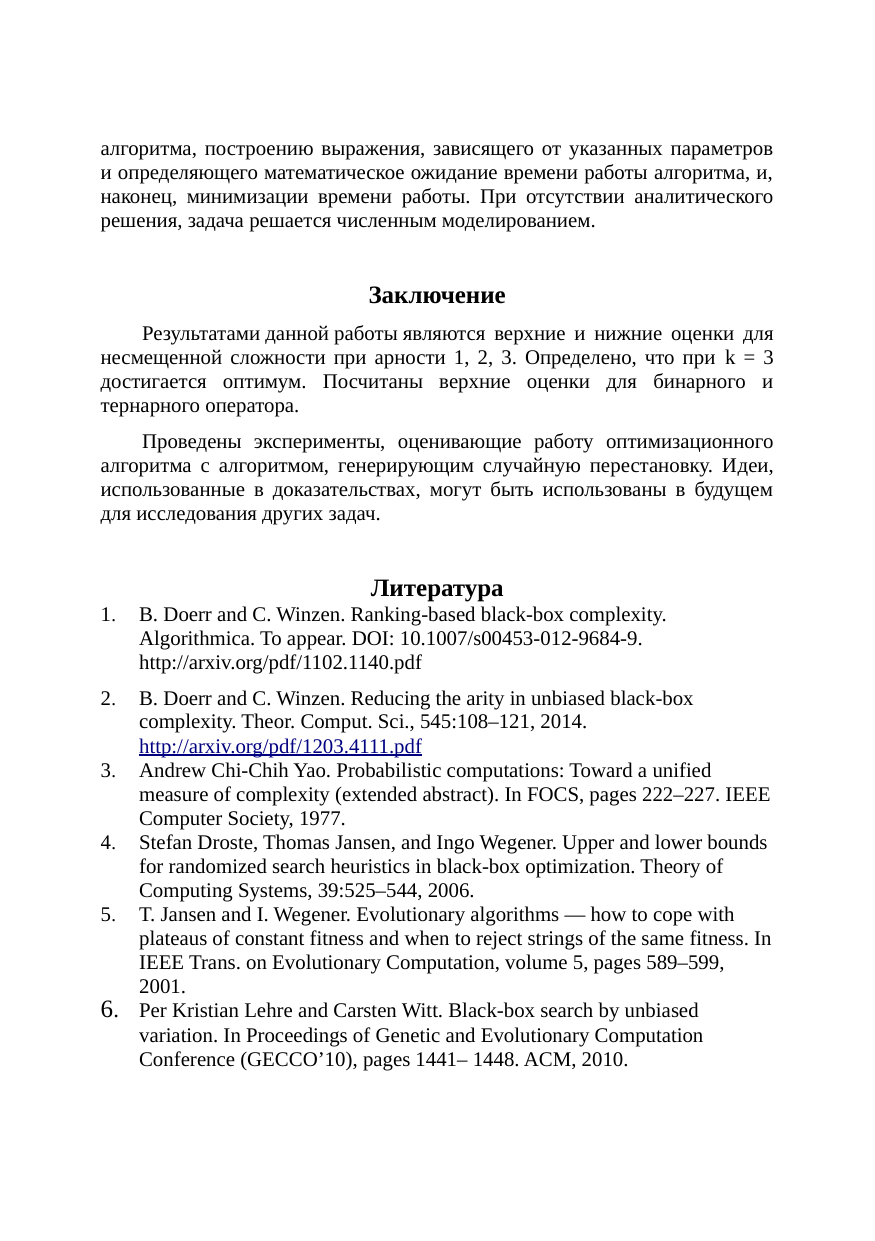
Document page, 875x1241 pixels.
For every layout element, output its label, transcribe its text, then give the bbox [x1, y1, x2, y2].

list Andrew Chi-Chih Yao. Probabilistic computations: Toward a unified measure of complexity (extended abstract). In FOCS, pages 222–227. IEEE Computer Society, 1977. [100, 758, 774, 830]
subtitle Заключение [100, 280, 774, 308]
list Stefan Droste, Thomas Jansen, and Ingo Wegener. Upper and lower bounds for randomized search heuristics in black-box optimization. Theory of Computing Systems, 39:525–544, 2006. [100, 830, 774, 902]
list T. Jansen and I. Wegener. Evolutionary algorithms — how to cope with plateaus of constant fitness and when to reject strings of the same fitness. In IEEE Trans. on Evolutionary Computation, volume 5, pages 589–599, 2001. [100, 902, 774, 998]
list Per Kristian Lehre and Carsten Witt. Black-box search by unbiased variation. In Proceedings of Genetic and Evolutionary Computation Conference (GECCO’10), pages 1441– 1448. ACM, 2010. [100, 998, 774, 1071]
text алгоритма, построению выражения, зависящего от указанных параметров и определяющего математическое ожидание времени работы алгоритма, и, наконец, минимизации времени работы. При отсутствии аналитического решения, задача решается численным моделированием. [100, 136, 774, 232]
text Литература [100, 573, 774, 601]
text Проведены эксперименты, оценивающие работу оптимизационного алгоритма с алгоритмом, генерирующим случайную перестановку. Идеи, использованные в доказательствах, могут быть использованы в будущем для исследования других задач. [100, 429, 774, 525]
list B. Doerr and C. Winzen. Reducing the arity in unbiased black-box complexity. Theor. Comput. Sci., 545:108–121, 2014. http://arxiv.org/pdf/1203.4111.pdf [100, 685, 774, 758]
text Результатами данной работы являются верхние и нижние оценки для несмещенной сложности при арности 1, 2, 3. Определено, что при k = 3 достигается оптимум. Посчитаны верхние оценки для бинарного и тернарного оператора. [100, 321, 774, 417]
list B. Doerr and C. Winzen. Ranking-based black-box complexity. Algorithmica. To appear. DOI: 10.1007/s00453-012-9684-9. http://arxiv.org/pdf/1102.1140.pdf [100, 601, 774, 674]
